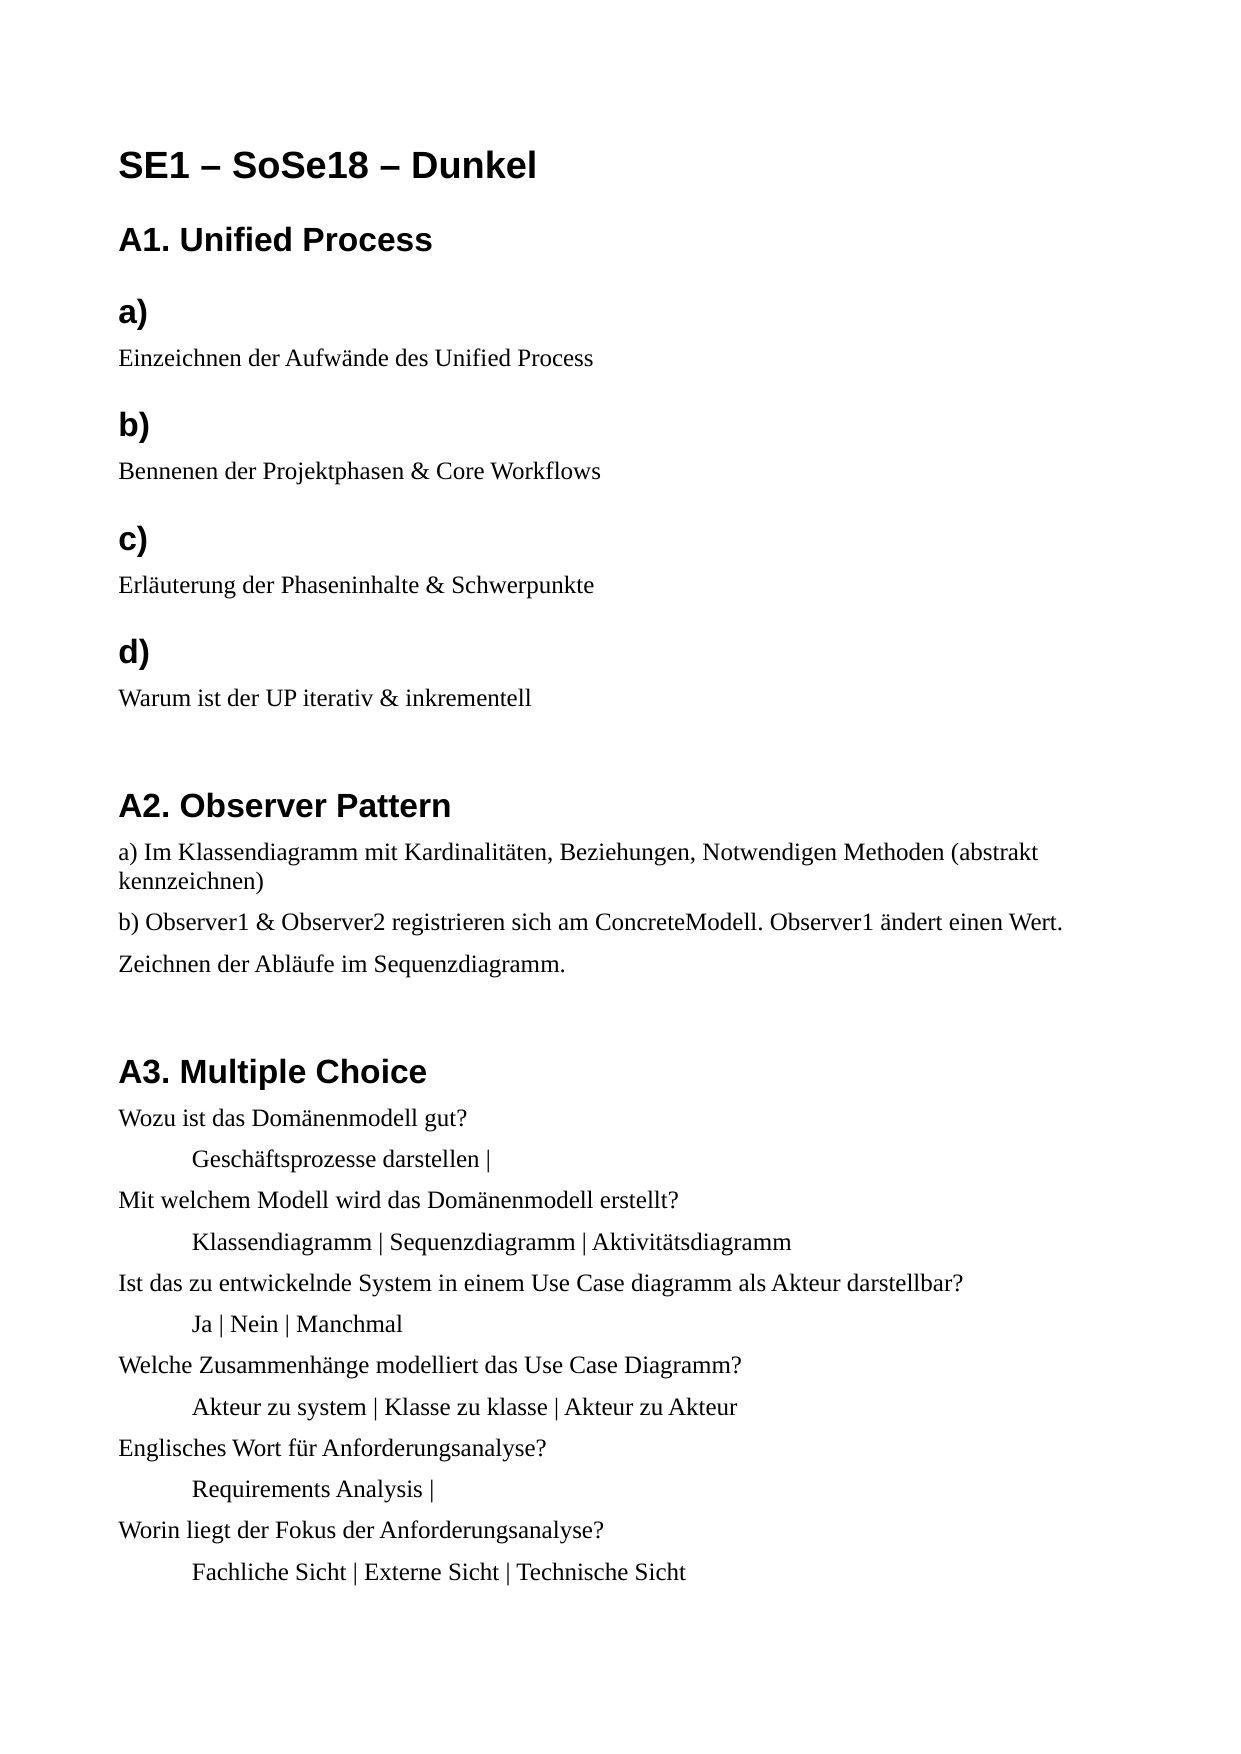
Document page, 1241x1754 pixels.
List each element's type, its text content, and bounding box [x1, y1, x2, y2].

subtitle a) [118, 292, 1122, 331]
text Einzeichnen der Aufwände des Unified Process [118, 343, 1122, 372]
subtitle A3. Multiple Choice [118, 1052, 1122, 1091]
text Ja | Nein | Manchmal [118, 1309, 1122, 1338]
text Mit welchem Modell wird das Domänenmodell erstellt? [118, 1186, 1122, 1214]
text Requirements Analysis | [118, 1474, 1122, 1503]
text Warum ist der UP iterativ & inkrementell [118, 683, 1122, 712]
text Ist das zu entwickelnde System in einem Use Case diagramm als Akteur darstellbar? [118, 1268, 1122, 1297]
text Englisches Wort für Anforderungsanalyse? [118, 1433, 1122, 1462]
subtitle c) [118, 518, 1122, 557]
text Akteur zu system | Klasse zu klasse | Akteur zu Akteur [118, 1392, 1122, 1421]
text Zeichnen der Abläufe im Sequenzdiagramm. [118, 949, 1122, 977]
text Fachliche Sicht | Externe Sicht | Technische Sicht [118, 1557, 1122, 1586]
text Geschäftsprozesse darstellen | [118, 1144, 1122, 1173]
text Worin liegt der Fokus der Anforderungsanalyse? [118, 1516, 1122, 1544]
text a) Im Klassendiagramm mit Kardinalitäten, Beziehungen, Notwendigen Methoden (abstrakt kennzeichnen) [118, 837, 1122, 895]
text Wozu ist das Domänenmodell gut? [118, 1103, 1122, 1132]
subtitle A1. Unified Process [118, 220, 1122, 259]
text Bennenen der Projektphasen & Core Workflows [118, 456, 1122, 485]
subtitle A2. Observer Pattern [118, 786, 1122, 825]
subtitle d) [118, 632, 1122, 670]
text b) Observer1 & Observer2 registrieren sich am ConcreteModell. Observer1 ändert einen Wert. [118, 907, 1122, 936]
text Erläuterung der Phaseninhalte & Schwerpunkte [118, 570, 1122, 598]
text Klassendiagramm | Sequenzdiagramm | Aktivitätsdiagramm [118, 1227, 1122, 1256]
text Welche Zusammenhänge modelliert das Use Case Diagramm? [118, 1351, 1122, 1379]
subtitle SE1 – SoSe18 – Dunkel [118, 143, 1122, 187]
subtitle b) [118, 405, 1122, 444]
